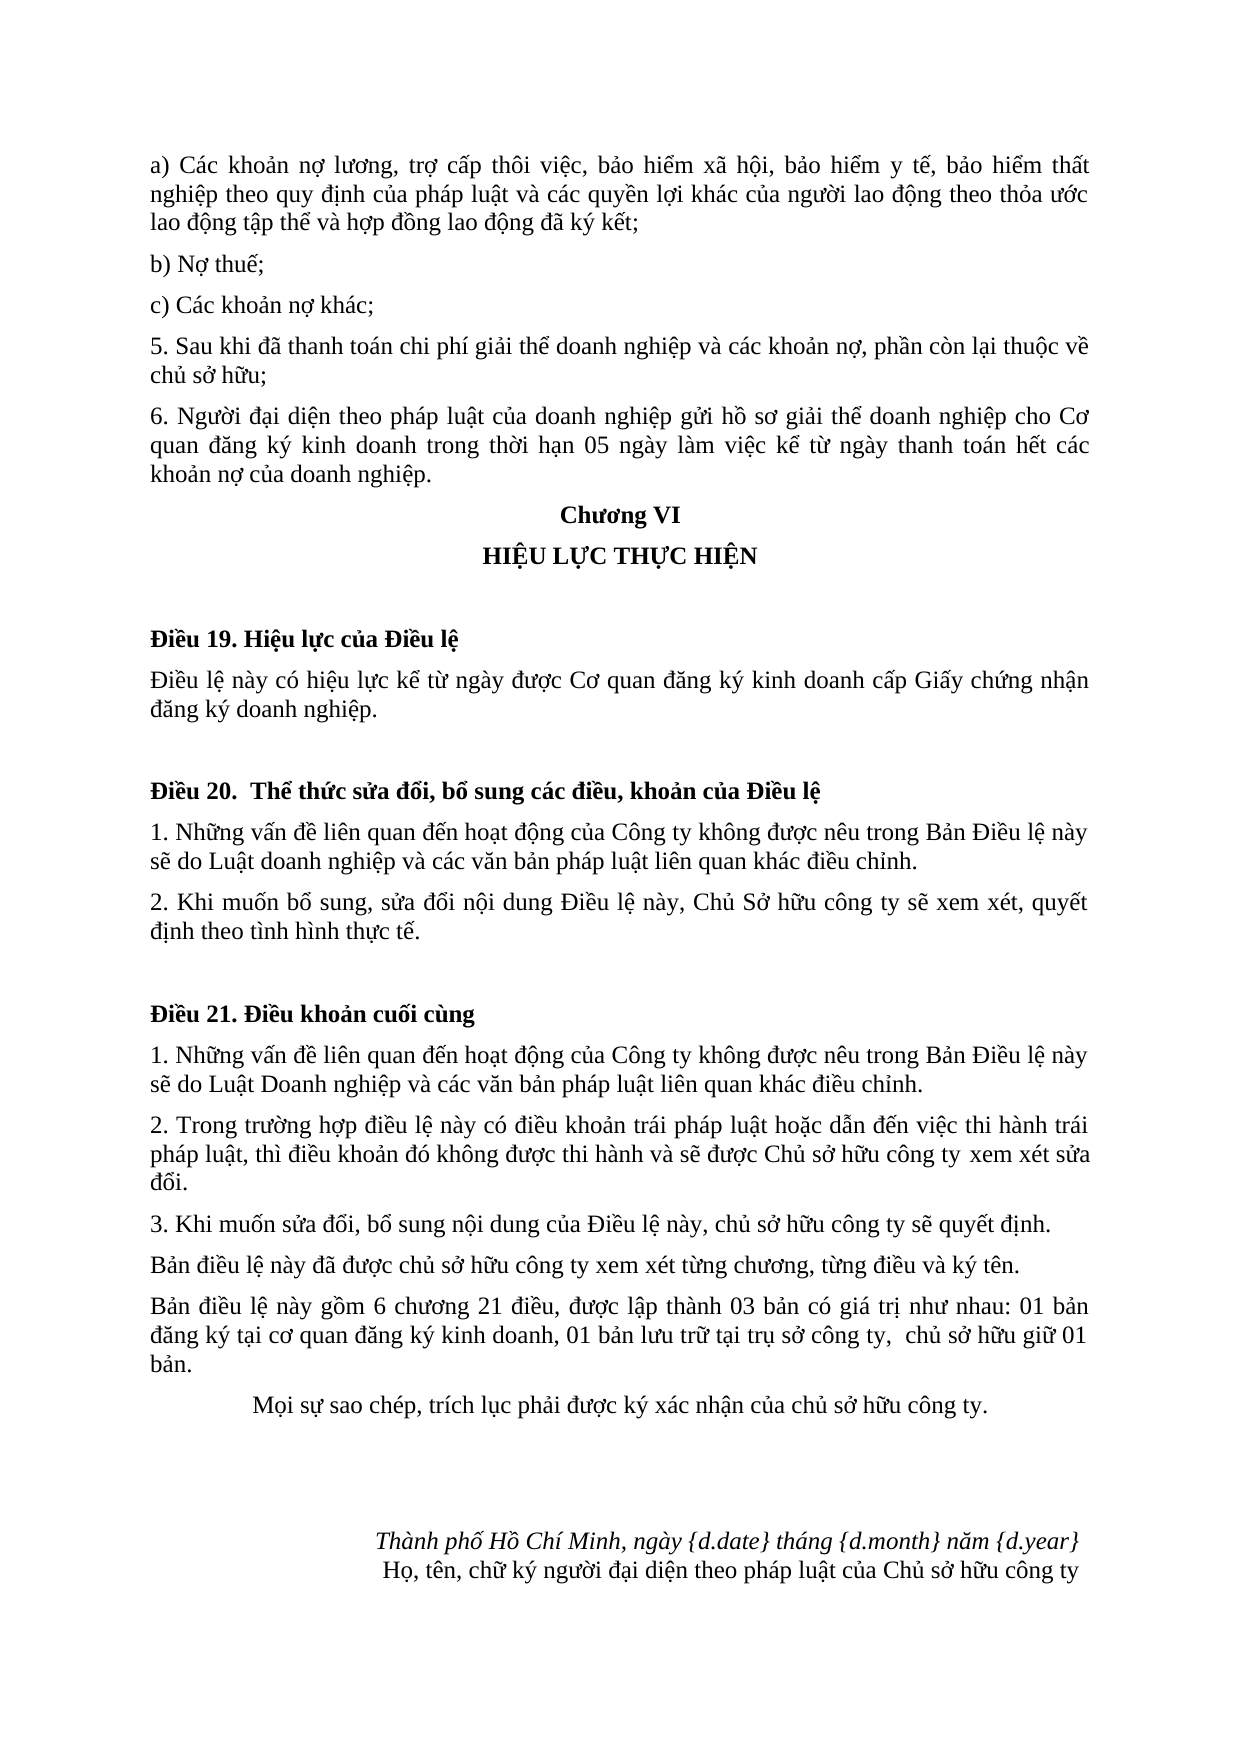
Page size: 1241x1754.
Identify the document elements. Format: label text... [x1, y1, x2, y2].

text 2. Trong trường hợp điều lệ này có điều khoản trái pháp luật hoặc dẫn đến việc thi hành trái pháp luật, thì điều khoản đó không được thi hành và sẽ được Chủ sở hữu công ty xem xét sửa đổi. [150, 1110, 1090, 1196]
table_header [150, 1473, 240, 1596]
text 1. Những vấn đề liên quan đến hoạt động của Công ty không được nêu trong Bản Điều lệ này sẽ do Luật Doanh nghiệp và các văn bản pháp luật liên quan khác điều chỉnh. [150, 1040, 1090, 1097]
text 1. Những vấn đề liên quan đến hoạt động của Công ty không được nêu trong Bản Điều lệ này sẽ do Luật doanh nghiệp và các văn bản pháp luật liên quan khác điều chỉnh. [150, 817, 1090, 875]
subtitle Điều 20. Thể thức sửa đổi, bổ sung các điều, khoản của Điều lệ [150, 776, 1090, 805]
text HIỆU LỰC THỰC HIỆN [150, 541, 1090, 570]
text Điều lệ này có hiệu lực kể từ ngày được Cơ quan đăng ký kinh doanh cấp Giấy chứng nhận đăng ký doanh nghiệp. [150, 665, 1090, 722]
text Bản điều lệ này đã được chủ sở hữu công ty xem xét từng chương, từng điều và ký tên. [150, 1250, 1090, 1279]
text 2. Khi muốn bổ sung, sửa đổi nội dung Điều lệ này, Chủ Sở hữu công ty sẽ xem xét, quyết định theo tình hình thực tế. [150, 887, 1090, 945]
table_header Thành phố Hồ Chí Minh, ngày {d.date} tháng {d.month} năm {d.year} Họ, tên, chữ ký người đại diện theo pháp luật của Chủ sở hữu công ty [240, 1473, 1090, 1596]
text b) Nợ thuế; [150, 249, 1090, 277]
text 3. Khi muốn sửa đổi, bổ sung nội dung của Điều lệ này, chủ sở hữu công ty sẽ quyết định. [150, 1209, 1090, 1237]
text Bản điều lệ này gồm 6 chương 21 điều, được lập thành 03 bản có giá trị như nhau: 01 bản đăng ký tại cơ quan đăng ký kinh doanh, 01 bản lưu trữ tại trụ sở công ty, chủ sở hữu giữ 01 bản. [150, 1291, 1090, 1377]
text 6. Người đại diện theo pháp luật của doanh nghiệp gửi hồ sơ giải thể doanh nghiệp cho Cơ quan đăng ký kinh doanh trong thời hạn 05 ngày làm việc kể từ ngày thanh toán hết các khoản nợ của doanh nghiệp. [150, 401, 1090, 487]
subtitle Chương VI [150, 500, 1090, 529]
text 5. Sau khi đã thanh toán chi phí giải thể doanh nghiệp và các khoản nợ, phần còn lại thuộc về chủ sở hữu; [150, 331, 1090, 389]
text c) Các khoản nợ khác; [150, 290, 1090, 319]
text Mọi sự sao chép, trích lục phải được ký xác nhận của chủ sở hữu công ty. [150, 1390, 1090, 1419]
subtitle Điều 19. Hiệu lực của Điều lệ [150, 624, 1090, 652]
text a) Các khoản nợ lương, trợ cấp thôi việc, bảo hiểm xã hội, bảo hiểm y tế, bảo hiểm thất nghiệp theo quy định của pháp luật và các quyền lợi khác của người lao động theo thỏa ước lao động tập thể và hợp đồng lao động đã ký kết; [150, 150, 1090, 236]
subtitle Điều 21. Điều khoản cuối cùng [150, 999, 1090, 1027]
